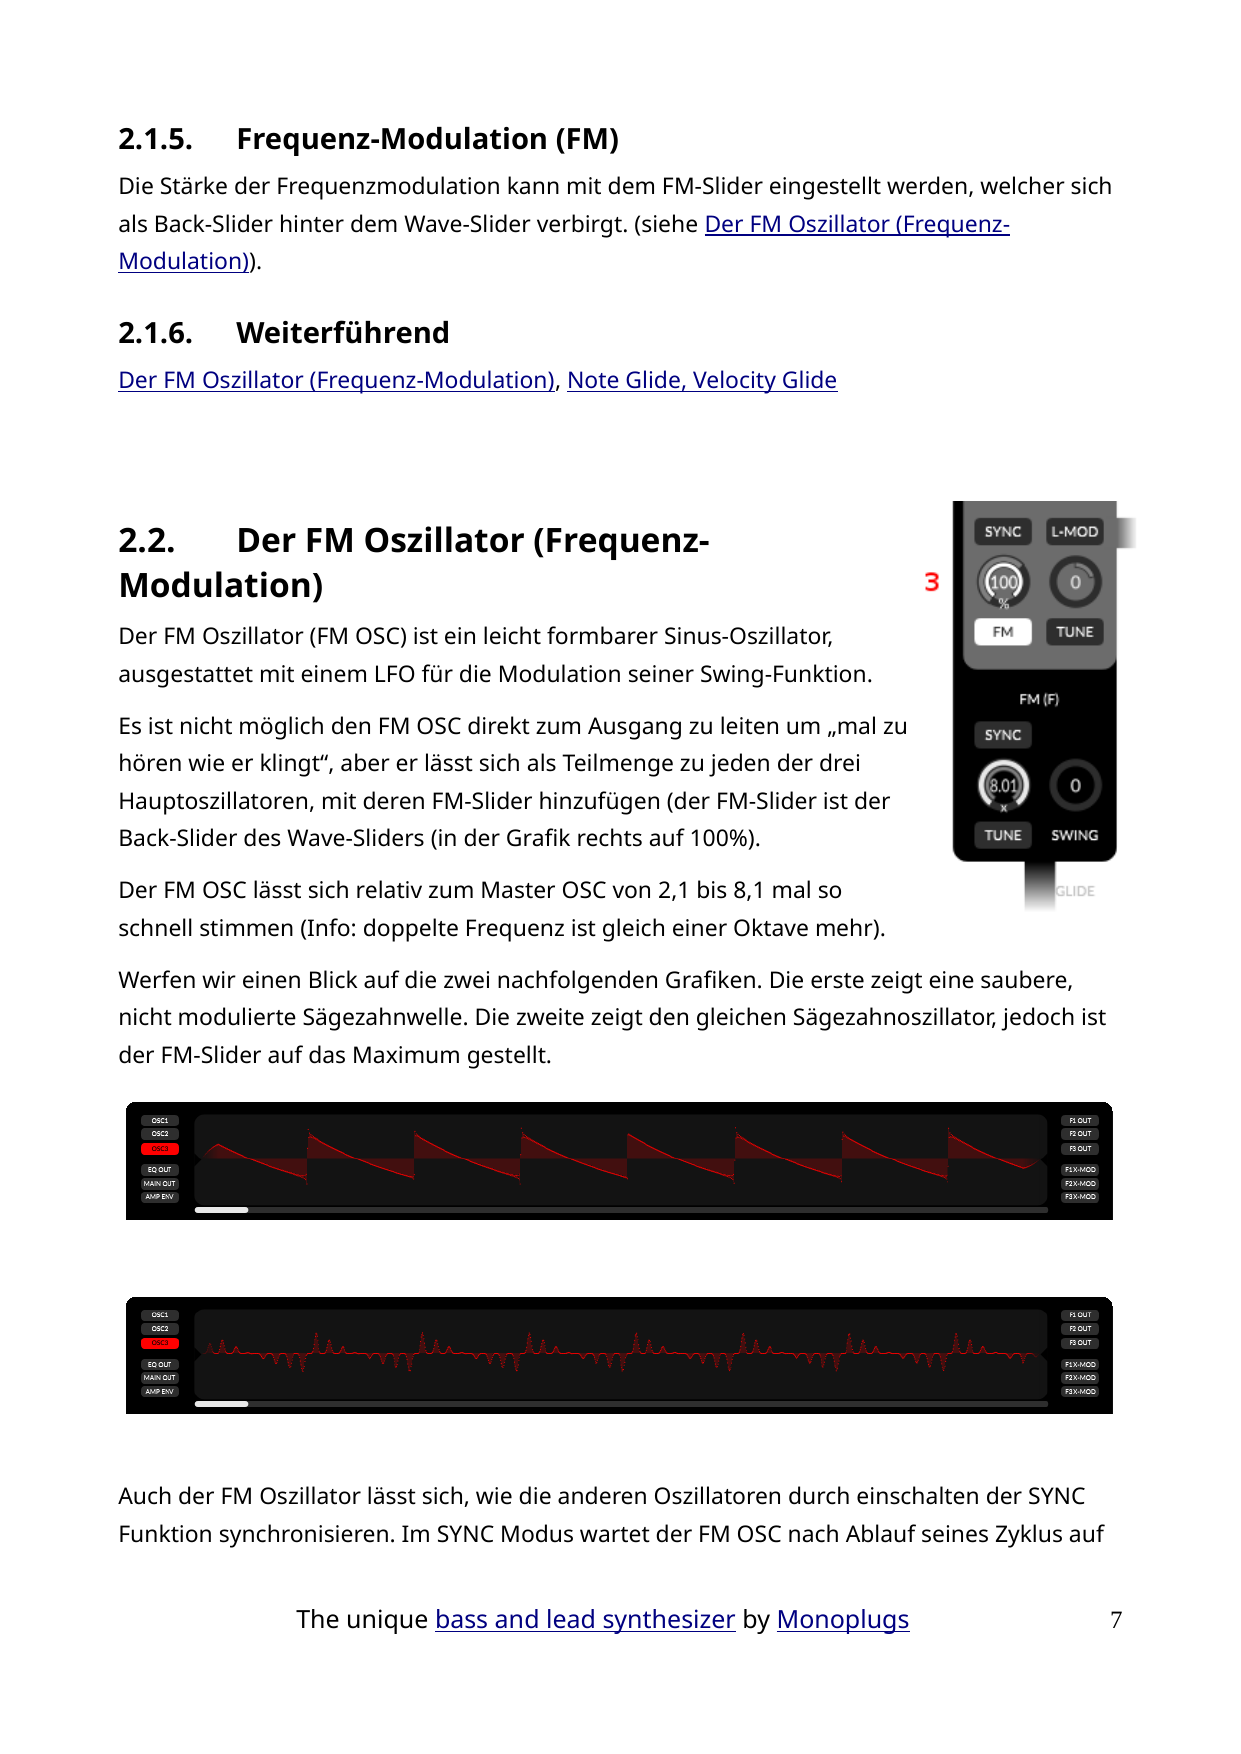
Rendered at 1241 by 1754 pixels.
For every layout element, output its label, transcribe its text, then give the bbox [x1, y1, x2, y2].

subtitle Weiterführend [118, 312, 1122, 352]
text Der FM Oszillator (Frequenz-Modulation), Note Glide, Velocity Glide [118, 364, 1122, 395]
picture [118, 1091, 1123, 1228]
text Auch der FM Oszillator lässt sich, wie die anderen Oszillatoren durch einschalten der SYNC Funktion synchronisieren. Im SYNC Modus wartet der FM OSC nach Ablauf seines Zyklus auf [118, 1480, 1122, 1549]
picture [118, 1285, 1123, 1422]
text Die Stärke der Frequenzmodulation kann mit dem FM-Slider eingestellt werden, welcher sich als Back-Slider hinter dem Wave-Slider verbirgt. (siehe Der FM Oszillator (Frequenz-Modulation)). [118, 170, 1122, 277]
subtitle Frequenz-Modulation (FM) [118, 118, 1122, 158]
text Der FM OSC lässt sich relativ zum Master OSC von 2,1 bis 8,1 mal so schnell stimmen (Info: doppelte Frequenz ist gleich einer Oktave mehr). [118, 874, 1122, 943]
text Es ist nicht möglich den FM OSC direkt zum Ausgang zu leiten um „mal zu hören wie er klingt“, aber er lässt sich als Teilmenge zu jeden der drei Hauptoszillatoren, mit deren FM-Slider hinzufügen (der FM-Slider ist der Back-Slider des Wave-Sliders (in der Grafik rechts auf 100%). [118, 710, 911, 853]
text Der FM Oszillator (FM OSC) ist ein leicht formbarer Sinus-Oszillator, ausgestattet mit einem LFO für die Modulation seiner Swing-Funktion. [118, 620, 911, 689]
picture [911, 501, 1137, 912]
text Werfen wir einen Blick auf die zwei nachfolgenden Grafiken. Die erste zeigt eine saubere, nicht modulierte Sägezahnwelle. Die zweite zeigt den gleichen Sägezahnoszillator, jedoch ist der FM-Slider auf das Maximum gestellt. [118, 964, 1122, 1070]
subtitle Der FM Oszillator (Frequenz-Modulation) [118, 516, 911, 608]
